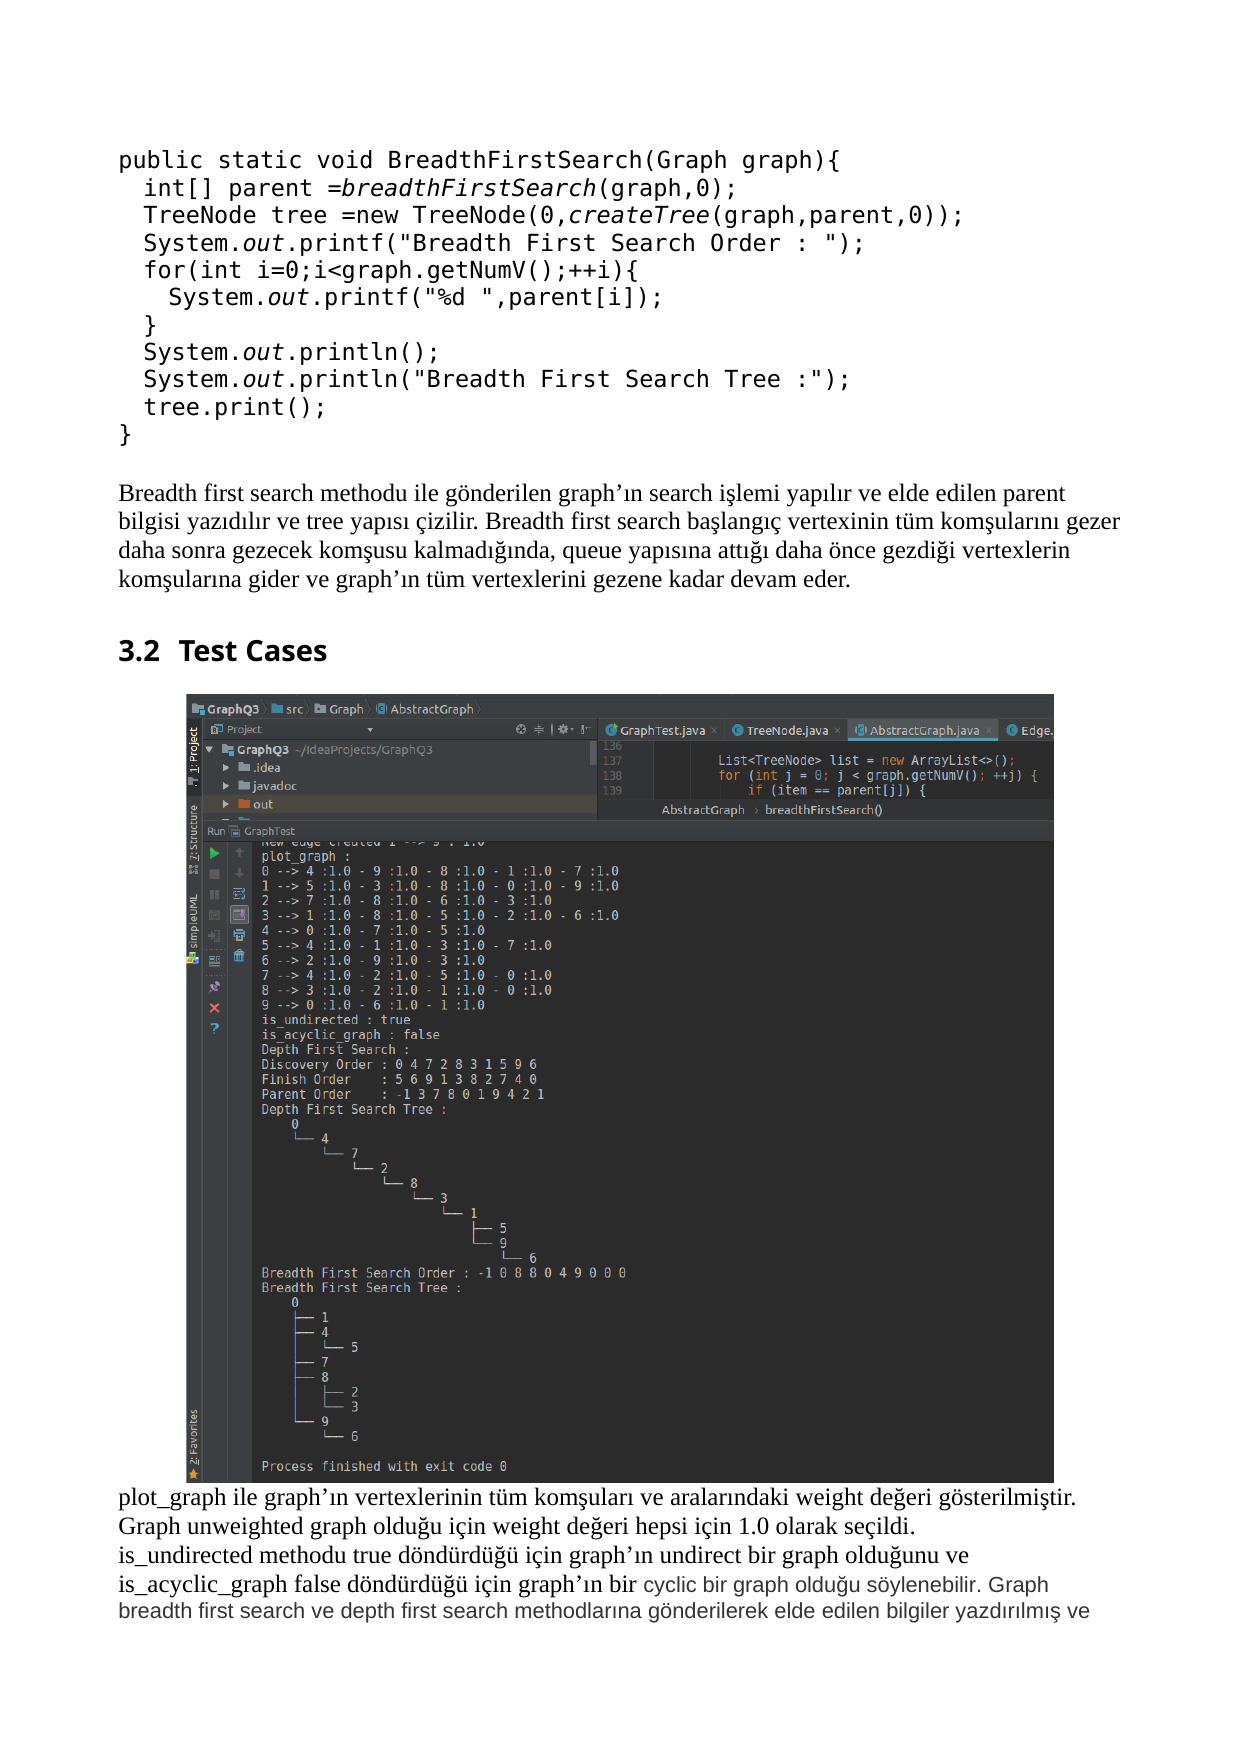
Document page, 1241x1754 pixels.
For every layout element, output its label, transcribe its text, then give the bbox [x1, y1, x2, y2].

text plot_graph ile graph’ın vertexlerinin tüm komşuları ve aralarındaki weight değeri gösterilmiştir. [118, 733, 1122, 1511]
text } [118, 311, 1122, 339]
text is_undirected methodu true döndürdüğü için graph’ın undirect bir graph olduğunu ve [118, 1540, 1122, 1569]
text tree.print(); [118, 393, 1122, 421]
text komşularına gider ve graph’ın tüm vertexlerini gezene kadar devam eder. [118, 564, 1122, 593]
text bilgisi yazıdılır ve tree yapısı çizilir. Breadth first search başlangıç vertexinin tüm komşularını gezer [118, 506, 1122, 535]
text } [118, 421, 1122, 448]
text public static void BreadthFirstSearch(Graph graph){ [118, 147, 1122, 174]
text for(int i=0;i<graph.getNumV();++i){ [118, 256, 1122, 284]
text System.out.printf("Breadth First Search Order : "); [118, 229, 1122, 256]
text System.out.printf("%d ",parent[i]); [118, 284, 1122, 311]
text breadth first search ve depth first search methodlarına gönderilerek elde edilen bilgiler yazdırılmış ve [118, 1597, 1122, 1623]
text is_acyclic_graph false döndürdüğü için graph’ın bir cyclic bir graph olduğu söylenebilir. Graph [118, 1569, 1122, 1597]
text Breadth first search methodu ile gönderilen graph’ın search işlemi yapılır ve elde edilen parent [118, 478, 1122, 506]
text TreeNode tree =new TreeNode(0,createTree(graph,parent,0)); [118, 202, 1122, 229]
picture [186, 694, 1054, 1483]
text System.out.println("Breadth First Search Tree :"); [118, 366, 1122, 393]
text Graph unweighted graph olduğu için weight değeri hepsi için 1.0 olarak seçildi. [118, 1511, 1122, 1540]
subtitle Test Cases [118, 630, 1122, 670]
text int[] parent =breadthFirstSearch(graph,0); [118, 174, 1122, 202]
text daha sonra gezecek komşusu kalmadığında, queue yapısına attığı daha önce gezdiği vertexlerin [118, 535, 1122, 564]
text System.out.println(); [118, 339, 1122, 366]
